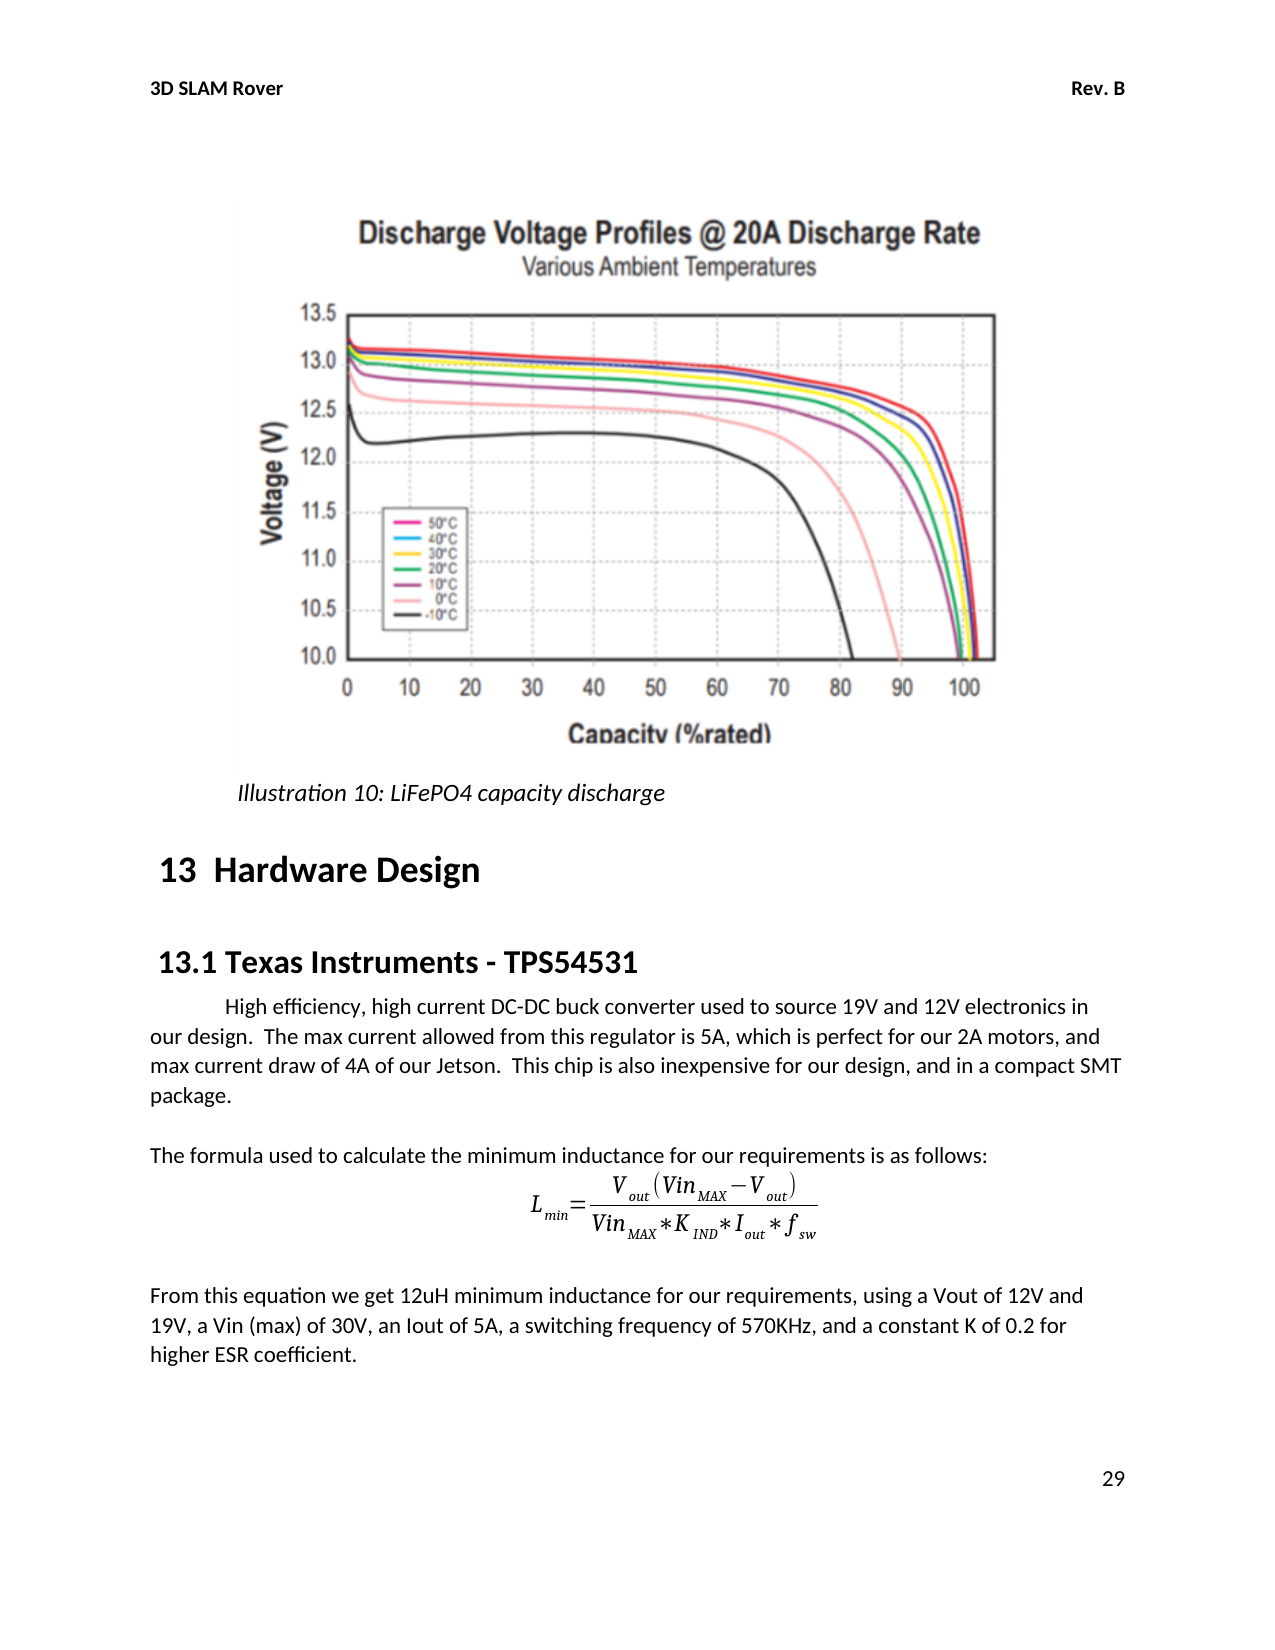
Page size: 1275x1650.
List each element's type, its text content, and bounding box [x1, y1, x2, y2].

text From this equation we get 12uH minimum inductance for our requirements, using a Vout of 12V and 19V, a Vin (max) of 30V, an Iout of 5A, a switching frequency of 570KHz, and a constant K of 0.2 for higher ESR coefficient. [150, 1281, 1125, 1368]
text Illustration 10: LiFePO4 capacity discharge [237, 775, 1038, 807]
subtitle Texas Instruments - TPS54531 [150, 941, 1125, 982]
subtitle Hardware Design [150, 846, 1125, 892]
picture [237, 198, 1038, 775]
text High efficiency, high current DC-DC buck converter used to source 19V and 12V electronics in our design. The max current allowed from this regulator is 5A, which is perfect for our 2A motors, and max current draw of 4A of our Jetson. This chip is also inexpensive for our design, and in a compact SMT package. [150, 992, 1125, 1109]
text The formula used to calculate the minimum inductance for our requirements is as follows: [150, 1141, 1125, 1169]
